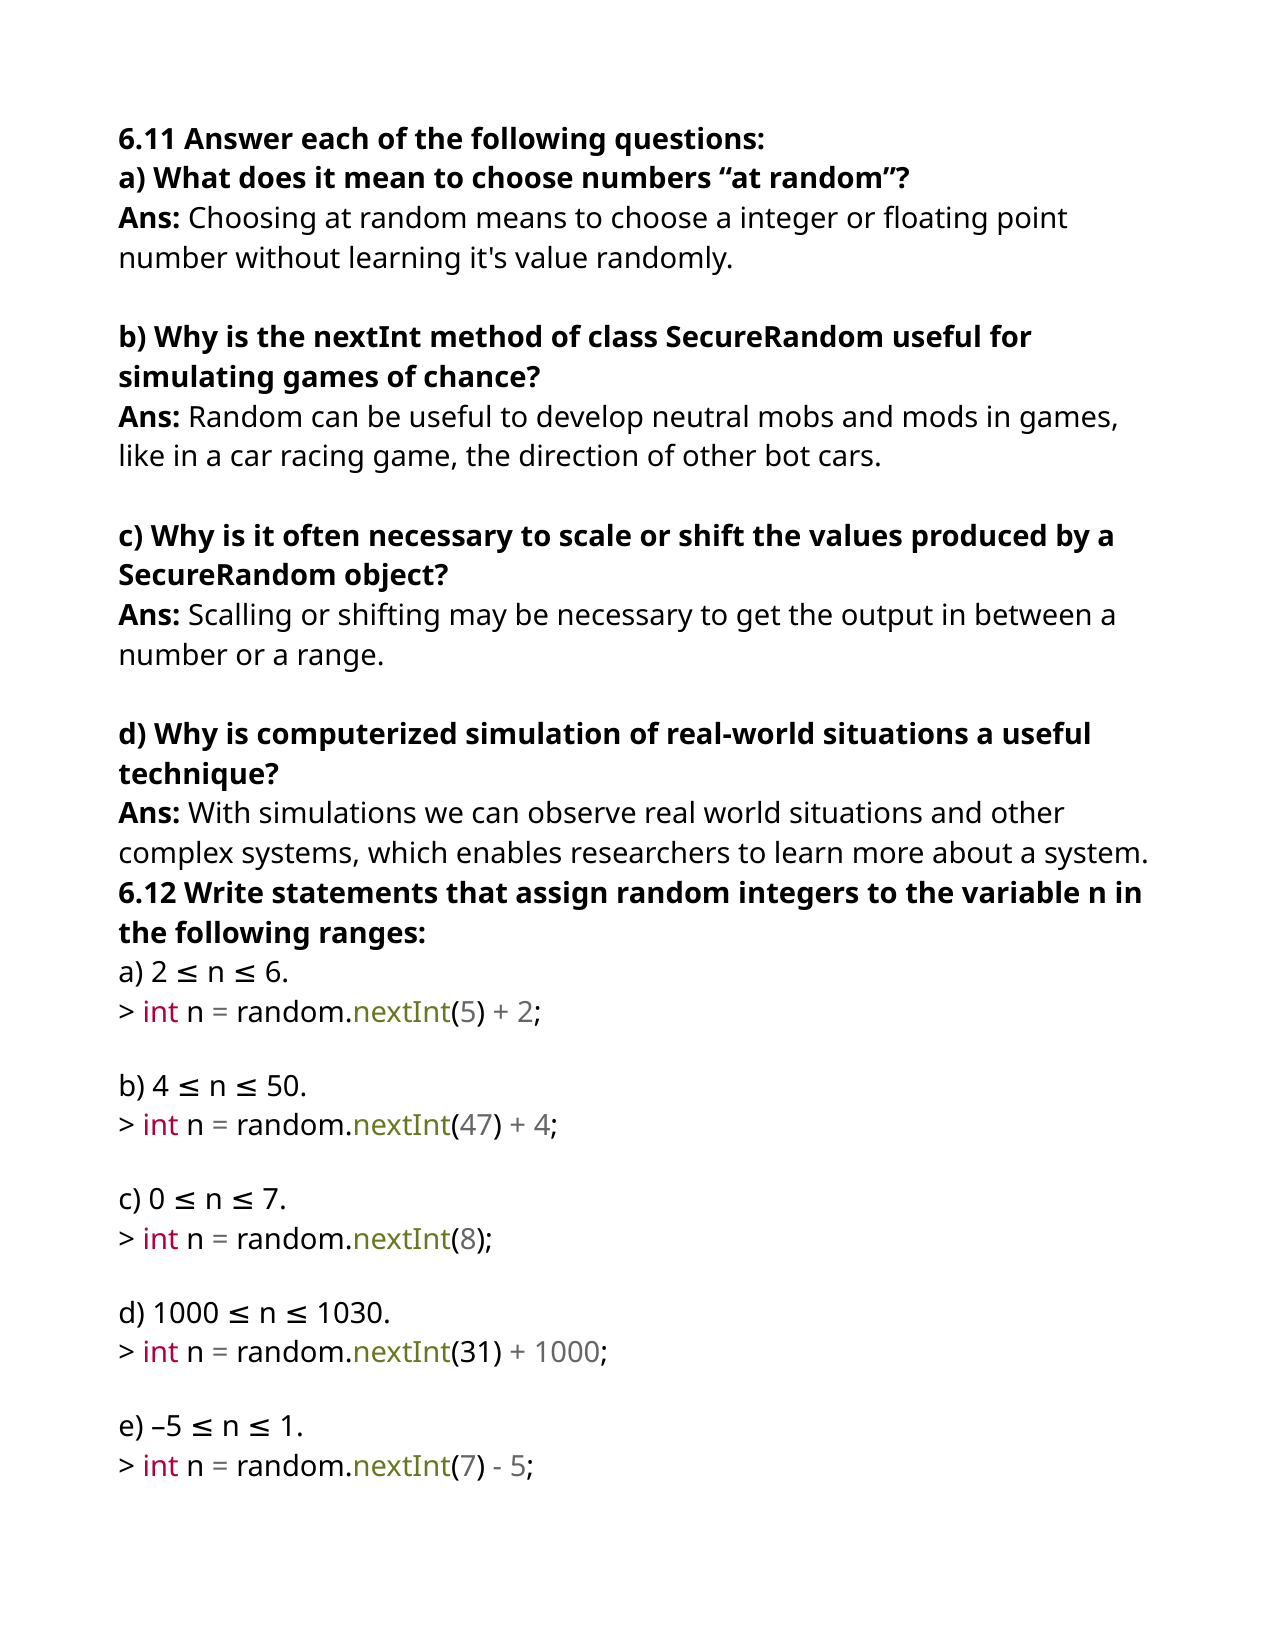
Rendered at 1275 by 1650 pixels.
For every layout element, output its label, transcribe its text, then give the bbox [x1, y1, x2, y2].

text 6.12 Write statements that assign random integers to the variable n in the following ranges: [118, 872, 1157, 952]
text c) 0 ≤ n ≤ 7. [118, 1178, 1157, 1218]
text > int n = random.nextInt(7) - 5; [118, 1445, 1157, 1485]
text e) –5 ≤ n ≤ 1. [118, 1405, 1157, 1445]
text b) Why is the nextInt method of class SecureRandom useful for simulating games of chance? [118, 317, 1157, 396]
text a) 2 ≤ n ≤ 6. [118, 952, 1157, 991]
text > int n = random.nextInt(8); [118, 1218, 1157, 1258]
text Ans: Scalling or shifting may be necessary to get the output in between a number or a range. [118, 594, 1157, 674]
text c) Why is it often necessary to scale or shift the values produced by a SecureRandom object? [118, 515, 1157, 594]
text b) 4 ≤ n ≤ 50. [118, 1065, 1157, 1105]
text Ans: Choosing at random means to choose a integer or floating point number without learning it's value randomly. [118, 197, 1157, 277]
text > int n = random.nextInt(5) + 2; [118, 991, 1157, 1031]
text a) What does it mean to choose numbers “at random”? [118, 158, 1157, 197]
text Ans: With simulations we can observe real world situations and other complex systems, which enables researchers to learn more about a system. [118, 793, 1157, 872]
text > int n = random.nextInt(31) + 1000; [118, 1332, 1157, 1371]
text d) Why is computerized simulation of real-world situations a useful technique? [118, 713, 1157, 793]
text Ans: Random can be useful to develop neutral mobs and mods in games, like in a car racing game, the direction of other bot cars. [118, 396, 1157, 475]
text d) 1000 ≤ n ≤ 1030. [118, 1292, 1157, 1332]
text > int n = random.nextInt(47) + 4; [118, 1105, 1157, 1144]
text 6.11 Answer each of the following questions: [118, 118, 1157, 158]
